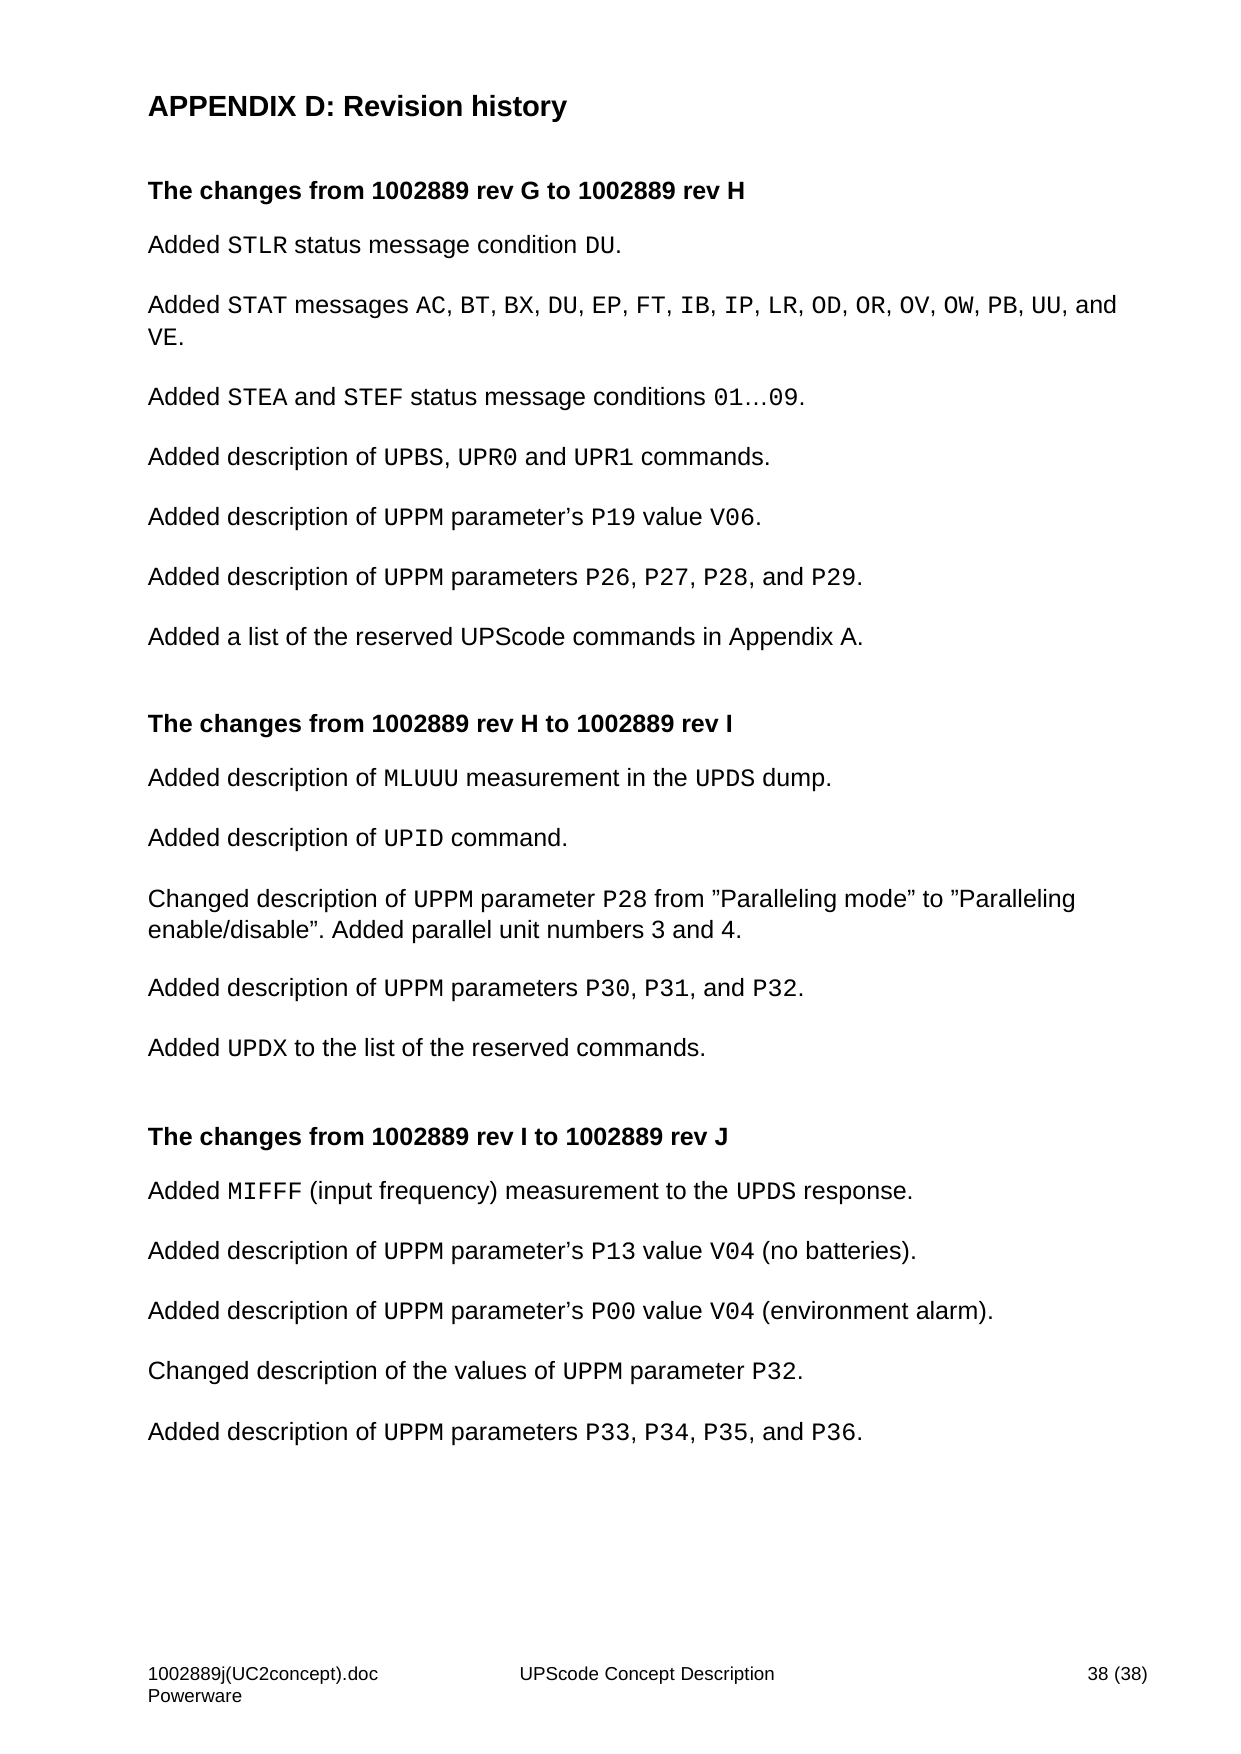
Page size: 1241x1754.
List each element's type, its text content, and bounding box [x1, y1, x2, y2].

text Added description of UPPM parameters P26, P27, P28, and P29. [148, 562, 1151, 593]
text Added description of UPPM parameters P30, P31, and P32. [148, 973, 1151, 1004]
text Added MIFFF (input frequency) measurement to the UPDS response. [148, 1176, 1151, 1207]
text Added description of UPBS, UPR0 and UPR1 commands. [148, 442, 1151, 473]
text Added UPDX to the list of the reserved commands. [148, 1033, 1151, 1064]
text Added description of UPPM parameter’s P19 value V06. [148, 502, 1151, 533]
text Added description of MLUUU measurement in the UPDS dump. [148, 763, 1151, 794]
text Added STAT messages AC, BT, BX, DU, EP, FT, IB, IP, LR, OD, OR, OV, OW, PB, UU, and VE. [148, 290, 1151, 352]
text The changes from 1002889 rev H to 1002889 rev I [148, 709, 1151, 738]
text Added description of UPPM parameters P33, P34, P35, and P36. [148, 1416, 1151, 1447]
text Changed description of the values of UPPM parameter P32. [148, 1356, 1151, 1387]
text Added STLR status message condition DU. [148, 230, 1151, 261]
text Added STEA and STEF status message conditions 01…09. [148, 382, 1151, 413]
text The changes from 1002889 rev I to 1002889 rev J [148, 1122, 1151, 1151]
text APPENDIX D: Revision history [148, 89, 1151, 122]
text Added description of UPPM parameter’s P00 value V04 (environment alarm). [148, 1296, 1151, 1327]
text Changed description of UPPM parameter P28 from ”Paralleling mode” to ”Paralleling enable/disable”. Added parallel unit numbers 3 and 4. [148, 883, 1151, 943]
text Added a list of the reserved UPScode commands in Appendix A. [148, 622, 1151, 651]
text Added description of UPID command. [148, 823, 1151, 854]
text Added description of UPPM parameter’s P13 value V04 (no batteries). [148, 1236, 1151, 1267]
text The changes from 1002889 rev G to 1002889 rev H [148, 176, 1151, 205]
